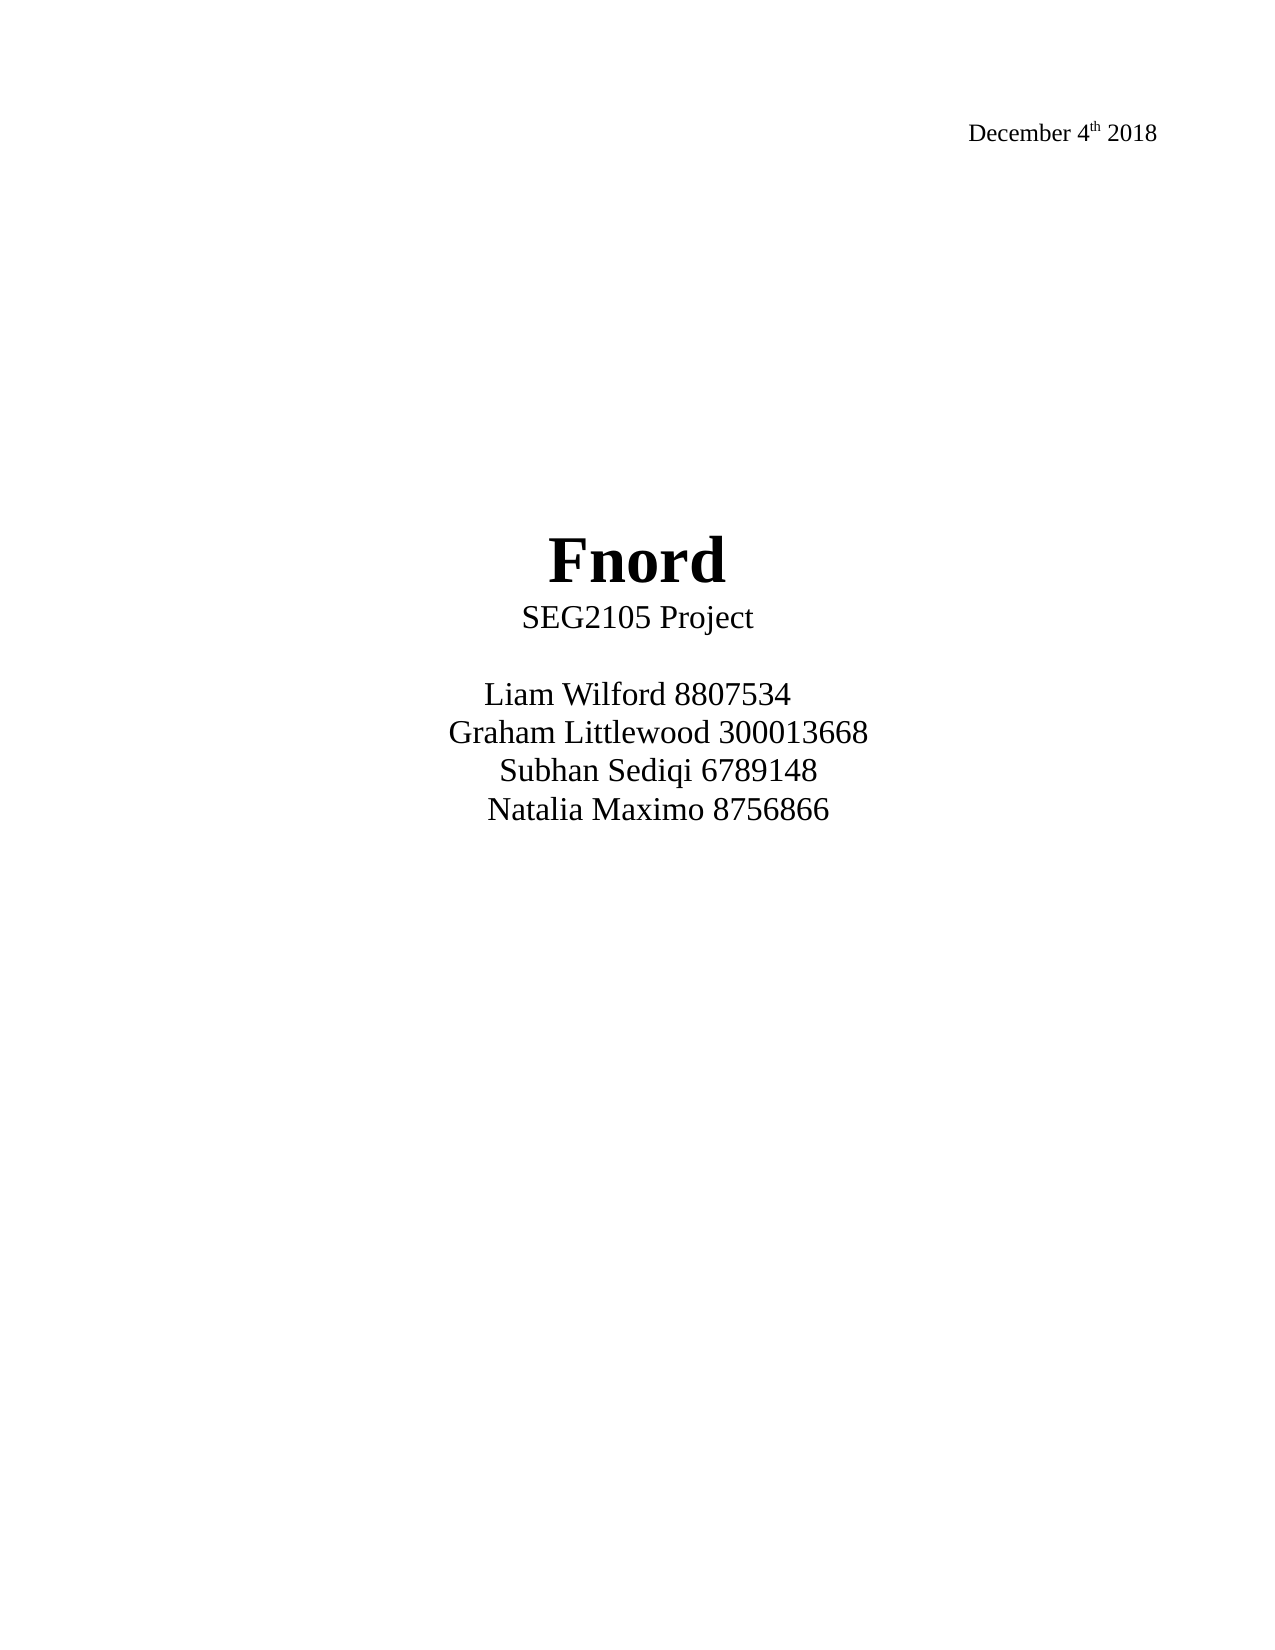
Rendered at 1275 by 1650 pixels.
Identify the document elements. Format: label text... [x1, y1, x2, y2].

text Natalia Maximo 8756866 [118, 789, 1157, 827]
text Graham Littlewood 300013668 [118, 712, 1157, 751]
text Subhan Sediqi 6789148 [118, 751, 1157, 789]
text SEG2105 Project [118, 597, 1157, 636]
text Liam Wilford 8807534 [118, 674, 1157, 712]
text December 4th 2018 [118, 118, 1157, 147]
text Fnord [118, 521, 1157, 597]
